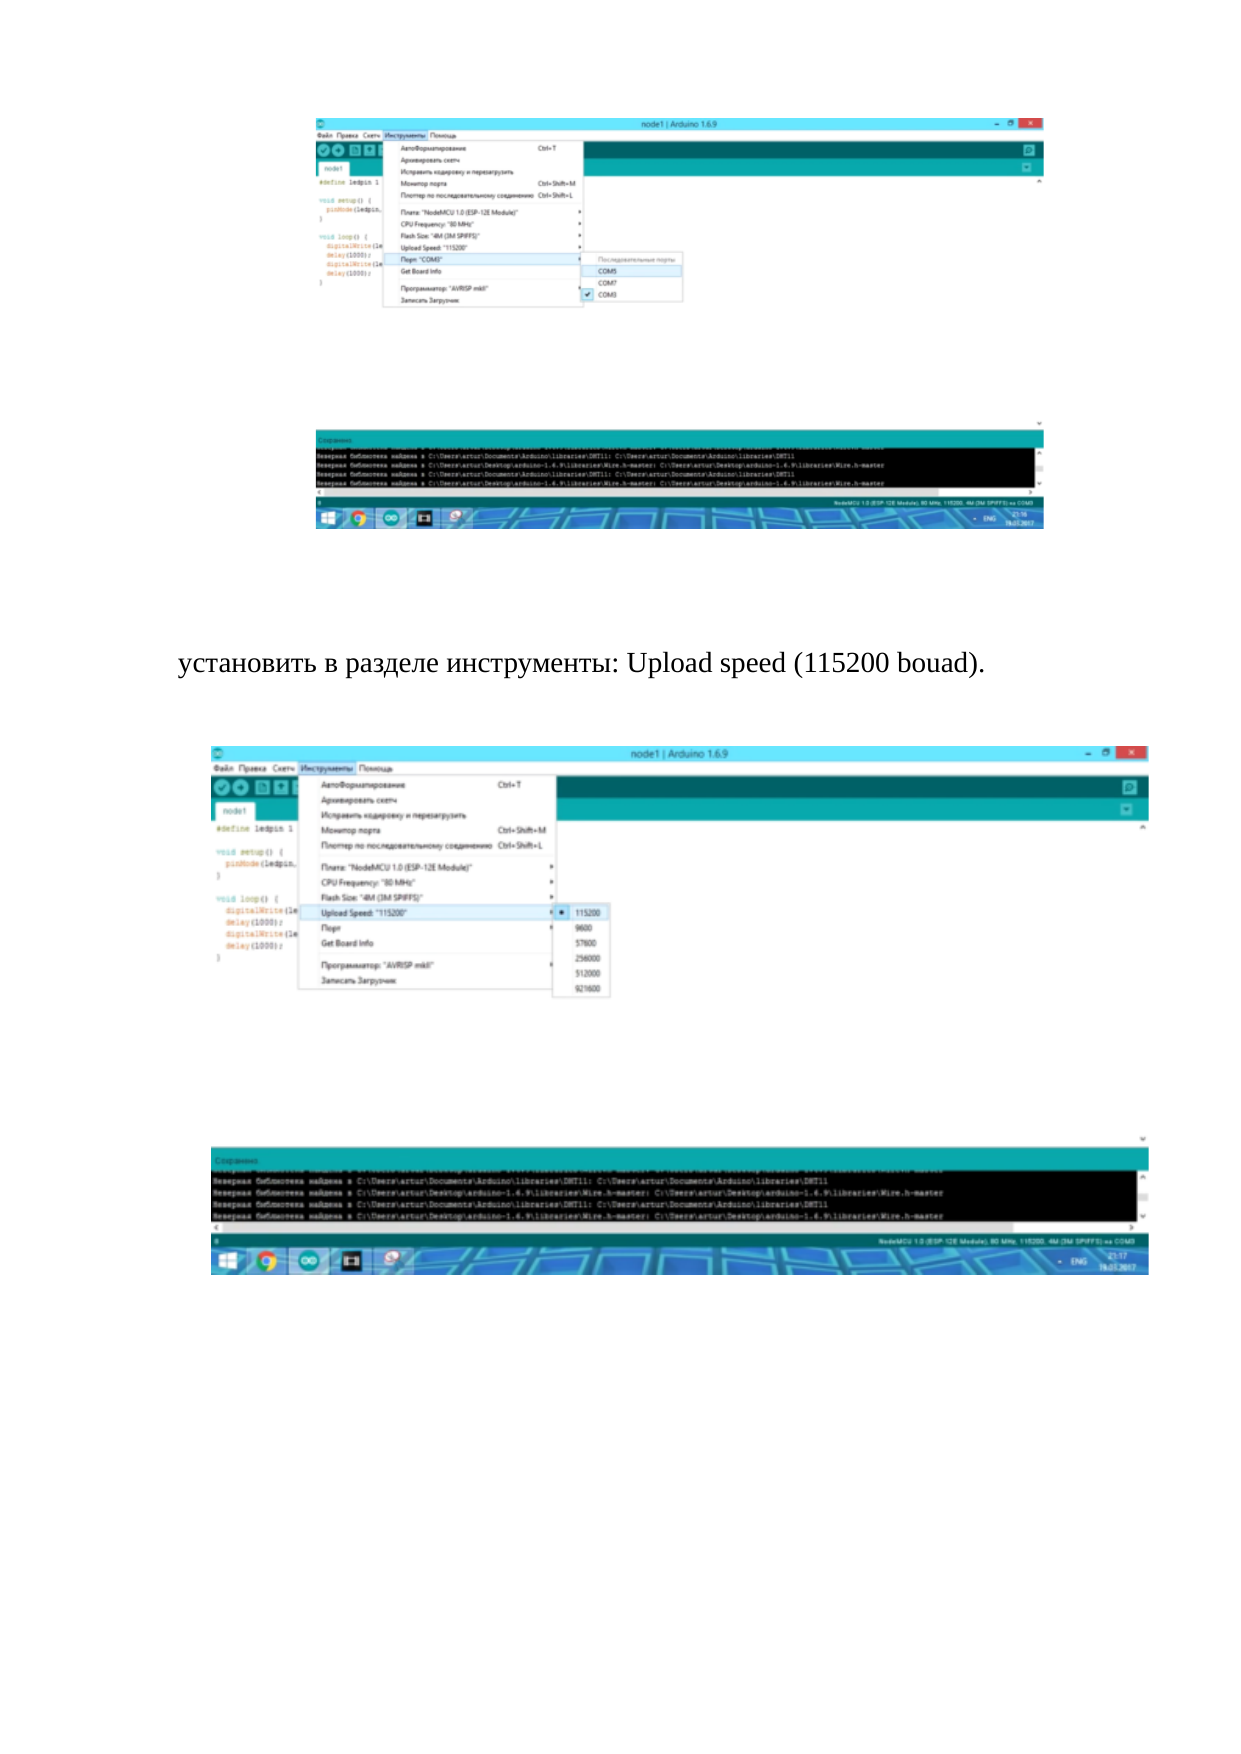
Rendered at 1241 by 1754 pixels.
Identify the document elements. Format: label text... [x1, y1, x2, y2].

picture [315, 118, 1044, 529]
text установить в разделе инструменты: Upload speed (115200 bouad). [178, 646, 1182, 679]
picture [211, 746, 1149, 1275]
